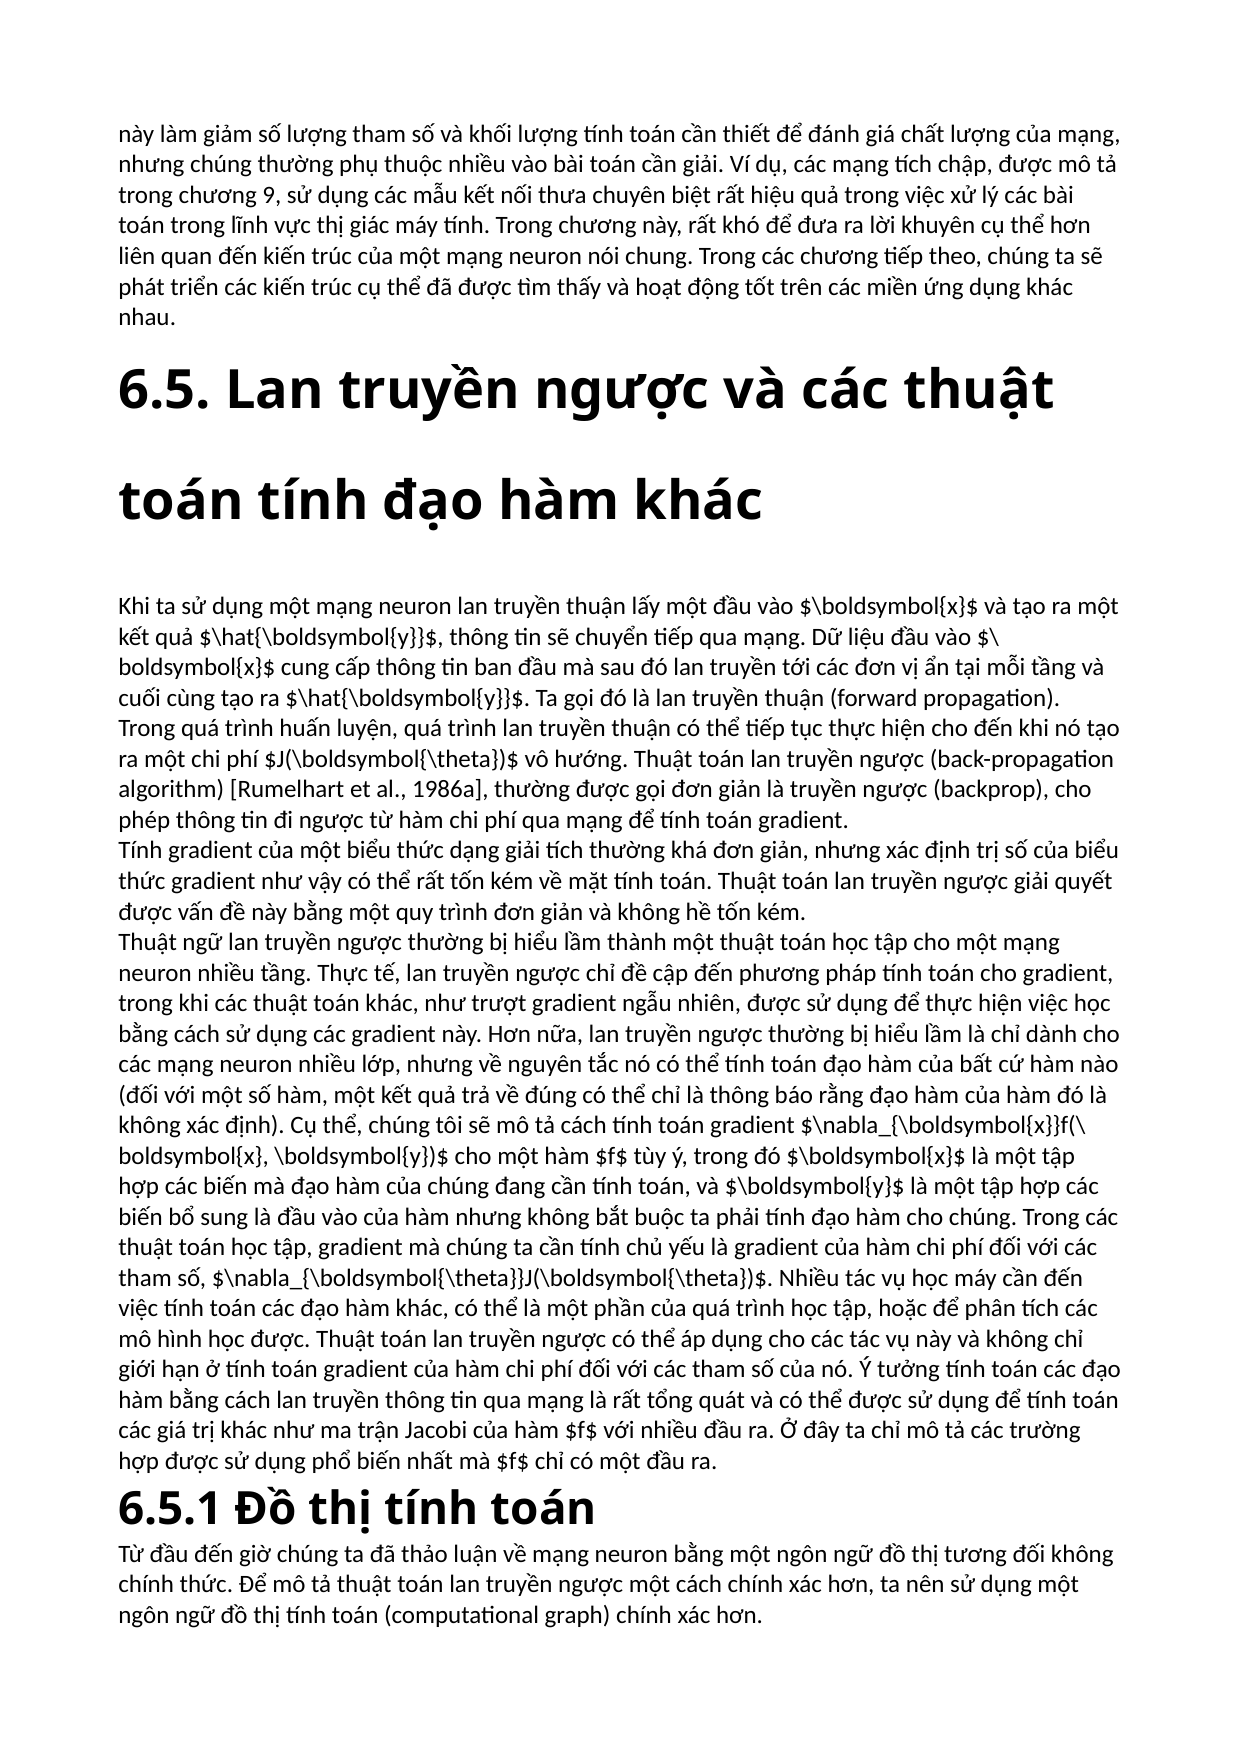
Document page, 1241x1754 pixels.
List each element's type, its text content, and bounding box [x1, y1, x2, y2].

text Thuật ngữ lan truyền ngược thường bị hiểu lầm thành một thuật toán học tập cho một mạng neuron nhiều tầng. Thực tế, lan truyền ngược chỉ đề cập đến phương pháp tính toán cho gradient, trong khi các thuật toán khác, như trượt gradient ngẫu nhiên, được sử dụng để thực hiện việc học bằng cách sử dụng các gradient này. Hơn nữa, lan truyền ngược thường bị hiểu lầm là chỉ dành cho các mạng neuron nhiều lớp, nhưng về nguyên tắc nó có thể tính toán đạo hàm của bất cứ hàm nào (đối với một số hàm, một kết quả trả về đúng có thể chỉ là thông báo rằng đạo hàm của hàm đó là không xác định). Cụ thể, chúng tôi sẽ mô tả cách tính toán gradient $\nabla_{\boldsymbol{x}}f(\boldsymbol{x}, \boldsymbol{y})$ cho một hàm $f$ tùy ý, trong đó $\boldsymbol{x}$ là một tập hợp các biến mà đạo hàm của chúng đang cần tính toán, và $\boldsymbol{y}$ là một tập hợp các biến bổ sung là đầu vào của hàm nhưng không bắt buộc ta phải tính đạo hàm cho chúng. Trong các thuật toán học tập, gradient mà chúng ta cần tính chủ yếu là gradient của hàm chi phí đối với các tham số, $\nabla_{\boldsymbol{\theta}}J(\boldsymbol{\theta})$. Nhiều tác vụ học máy cần đến việc tính toán các đạo hàm khác, có thể là một phần của quá trình học tập, hoặc để phân tích các mô hình học được. Thuật toán lan truyền ngược có thể áp dụng cho các tác vụ này và không chỉ giới hạn ở tính toán gradient của hàm chi phí đối với các tham số của nó. Ý tưởng tính toán các đạo hàm bằng cách lan truyền thông tin qua mạng là rất tổng quát và có thể được sử dụng để tính toán các giá trị khác như ma trận Jacobi của hàm $f$ với nhiều đầu ra. Ở đây ta chỉ mô tả các trường hợp được sử dụng phổ biến nhất mà $f$ chỉ có một đầu ra. [118, 926, 1122, 1476]
text Từ đầu đến giờ chúng ta đã thảo luận về mạng neuron bằng một ngôn ngữ đồ thị tương đối không chính thức. Để mô tả thuật toán lan truyền ngược một cách chính xác hơn, ta nên sử dụng một ngôn ngữ đồ thị tính toán (computational graph) chính xác hơn. [118, 1538, 1122, 1629]
text Khi ta sử dụng một mạng neuron lan truyền thuận lấy một đầu vào $\boldsymbol{x}$ và tạo ra một kết quả $\hat{\boldsymbol{y}}$, thông tin sẽ chuyển tiếp qua mạng. Dữ liệu đầu vào $\boldsymbol{x}$ cung cấp thông tin ban đầu mà sau đó lan truyền tới các đơn vị ẩn tại mỗi tầng và cuối cùng tạo ra $\hat{\boldsymbol{y}}$. Ta gọi đó là lan truyền thuận (forward propagation). Trong quá trình huấn luyện, quá trình lan truyền thuận có thể tiếp tục thực hiện cho đến khi nó tạo ra một chi phí $J(\boldsymbol{\theta})$ vô hướng. Thuật toán lan truyền ngược (back-propagation algorithm) [Rumelhart et al., 1986a], thường được gọi đơn giản là truyền ngược (backprop), cho phép thông tin đi ngược từ hàm chi phí qua mạng để tính toán gradient. [118, 591, 1122, 835]
subtitle 6.5. Lan truyền ngược và các thuật toán tính đạo hàm khác [118, 351, 1122, 535]
text Tính gradient của một biểu thức dạng giải tích thường khá đơn giản, nhưng xác định trị số của biểu thức gradient như vậy có thể rất tốn kém về mặt tính toán. Thuật toán lan truyền ngược giải quyết được vấn đề này bằng một quy trình đơn giản và không hề tốn kém. [118, 835, 1122, 926]
subtitle 6.5.1 Đồ thị tính toán [118, 1476, 1122, 1538]
text này làm giảm số lượng tham số và khối lượng tính toán cần thiết để đánh giá chất lượng của mạng, nhưng chúng thường phụ thuộc nhiều vào bài toán cần giải. Ví dụ, các mạng tích chập, được mô tả trong chương 9, sử dụng các mẫu kết nối thưa chuyên biệt rất hiệu quả trong việc xử lý các bài toán trong lĩnh vực thị giác máy tính. Trong chương này, rất khó để đưa ra lời khuyên cụ thể hơn liên quan đến kiến trúc của một mạng neuron nói chung. Trong các chương tiếp theo, chúng ta sẽ phát triển các kiến trúc cụ thể đã được tìm thấy và hoạt động tốt trên các miền ứng dụng khác nhau. [118, 118, 1122, 332]
